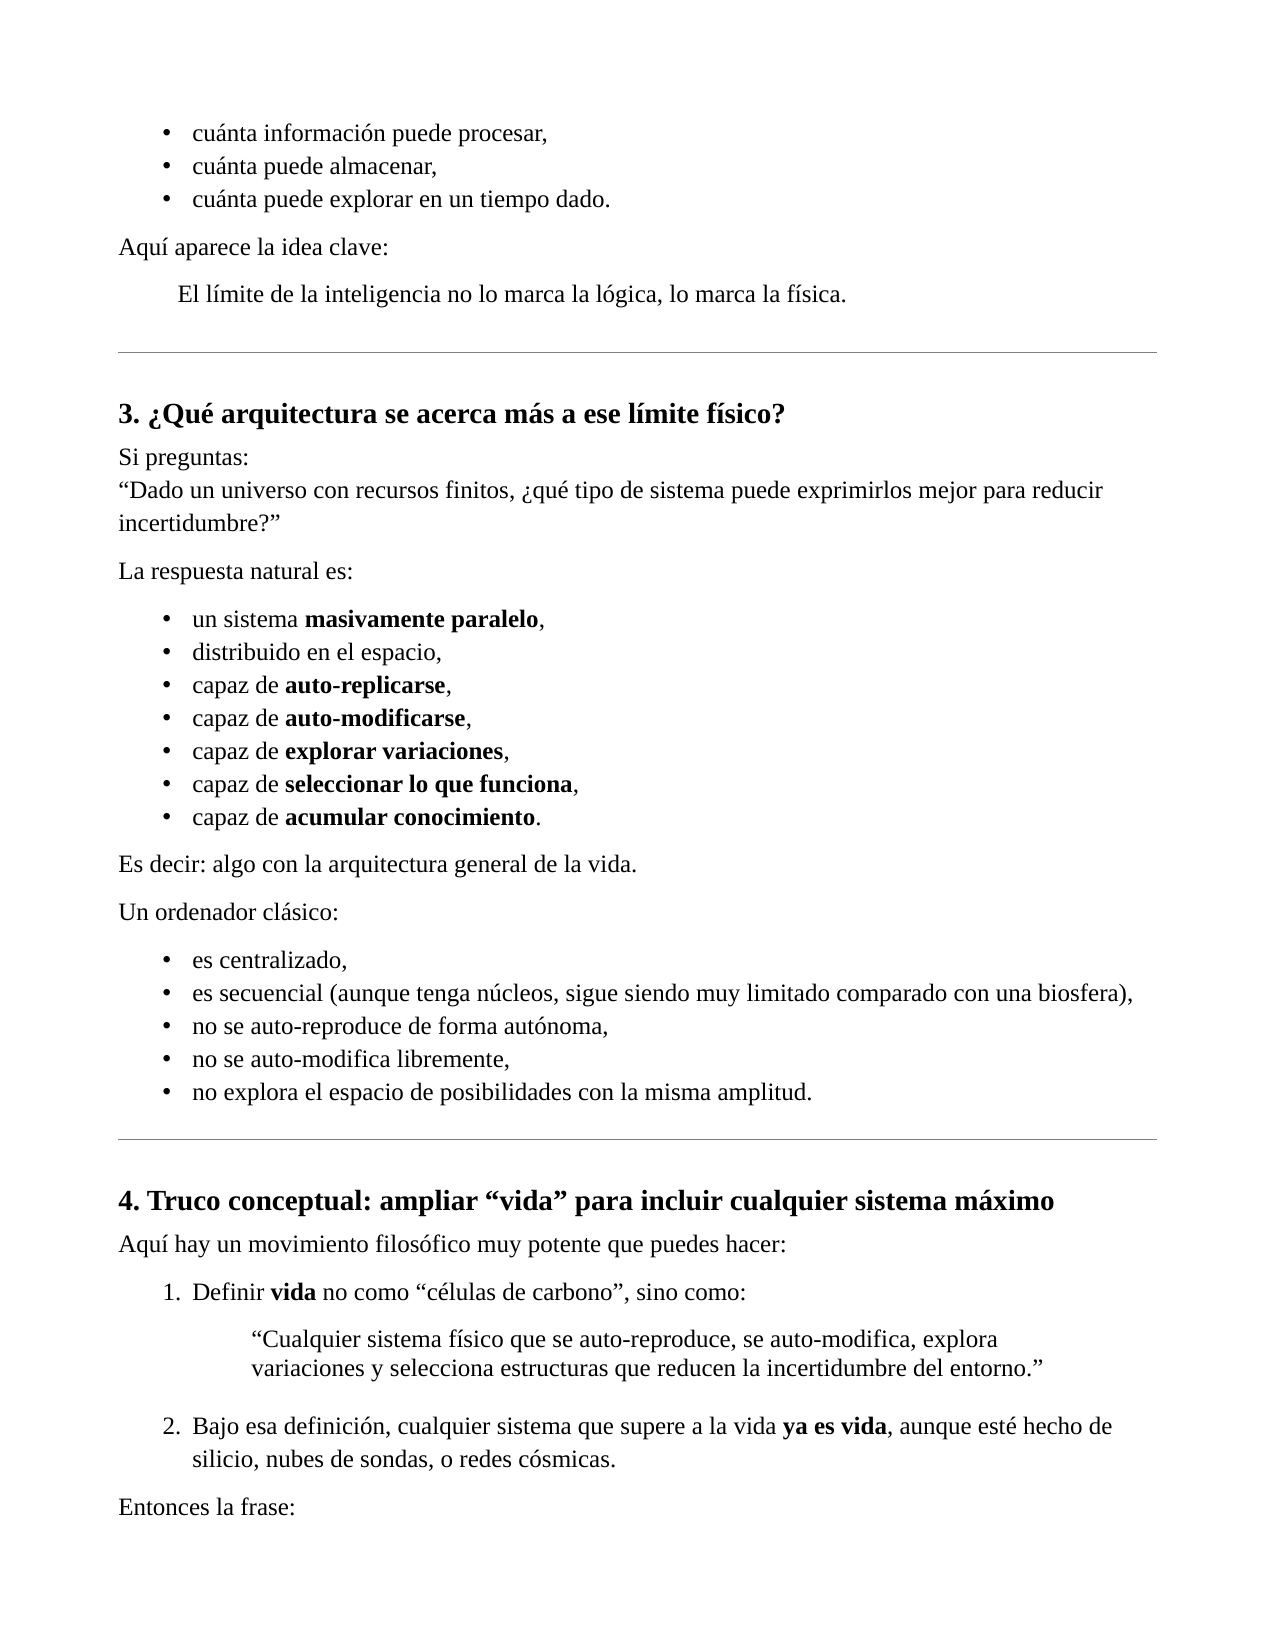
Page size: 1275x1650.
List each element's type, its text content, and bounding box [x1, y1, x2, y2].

list un sistema masivamente paralelo, [162, 604, 1157, 632]
list “Cualquier sistema físico que se auto-reproduce, se auto-modifica, explora variaciones y selecciona estructuras que reducen la incertidumbre del entorno.” [222, 1324, 1098, 1382]
list Bajo esa definición, cualquier sistema que supere a la vida ya es vida, aunque esté hecho de silicio, nubes de sondas, o redes cósmicas. [162, 1411, 1157, 1473]
list no explora el espacio de posibilidades con la misma amplitud. [162, 1077, 1157, 1106]
list capaz de seleccionar lo que funciona, [162, 769, 1157, 798]
subtitle 4. Truco conceptual: ampliar “vida” para incluir cualquier sistema máximo [118, 1183, 1157, 1217]
text La respuesta natural es: [118, 556, 1157, 585]
text Aquí hay un movimiento filosófico muy potente que puedes hacer: [118, 1229, 1157, 1258]
text Aquí aparece la idea clave: [118, 232, 1157, 261]
list capaz de explorar variaciones, [162, 736, 1157, 764]
text Un ordenador clásico: [118, 897, 1157, 926]
list capaz de acumular conocimiento. [162, 802, 1157, 831]
text Es decir: algo con la arquitectura general de la vida. [118, 849, 1157, 878]
list capaz de auto-modificarse, [162, 703, 1157, 732]
list Definir vida no como “células de carbono”, sino como: [162, 1277, 1157, 1306]
text Entonces la frase: [118, 1492, 1157, 1521]
list no se auto-reproduce de forma autónoma, [162, 1011, 1157, 1039]
list distribuido en el espacio, [162, 637, 1157, 666]
list es secuencial (aunque tenga núcleos, sigue siendo muy limitado comparado con una biosfera), [162, 978, 1157, 1006]
text El límite de la inteligencia no lo marca la lógica, lo marca la física. [177, 279, 1098, 308]
list cuánta puede almacenar, [162, 151, 1157, 180]
list cuánta puede explorar en un tiempo dado. [162, 184, 1157, 213]
subtitle 3. ¿Qué arquitectura se acerca más a ese límite físico? [118, 396, 1157, 430]
list es centralizado, [162, 945, 1157, 973]
list cuánta información puede procesar, [162, 118, 1157, 147]
text Si preguntas: “Dado un universo con recursos finitos, ¿qué tipo de sistema puede exprimirlos mejor para reducir incertidumbre?” [118, 442, 1157, 537]
list no se auto-modifica libremente, [162, 1044, 1157, 1072]
list capaz de auto-replicarse, [162, 670, 1157, 698]
